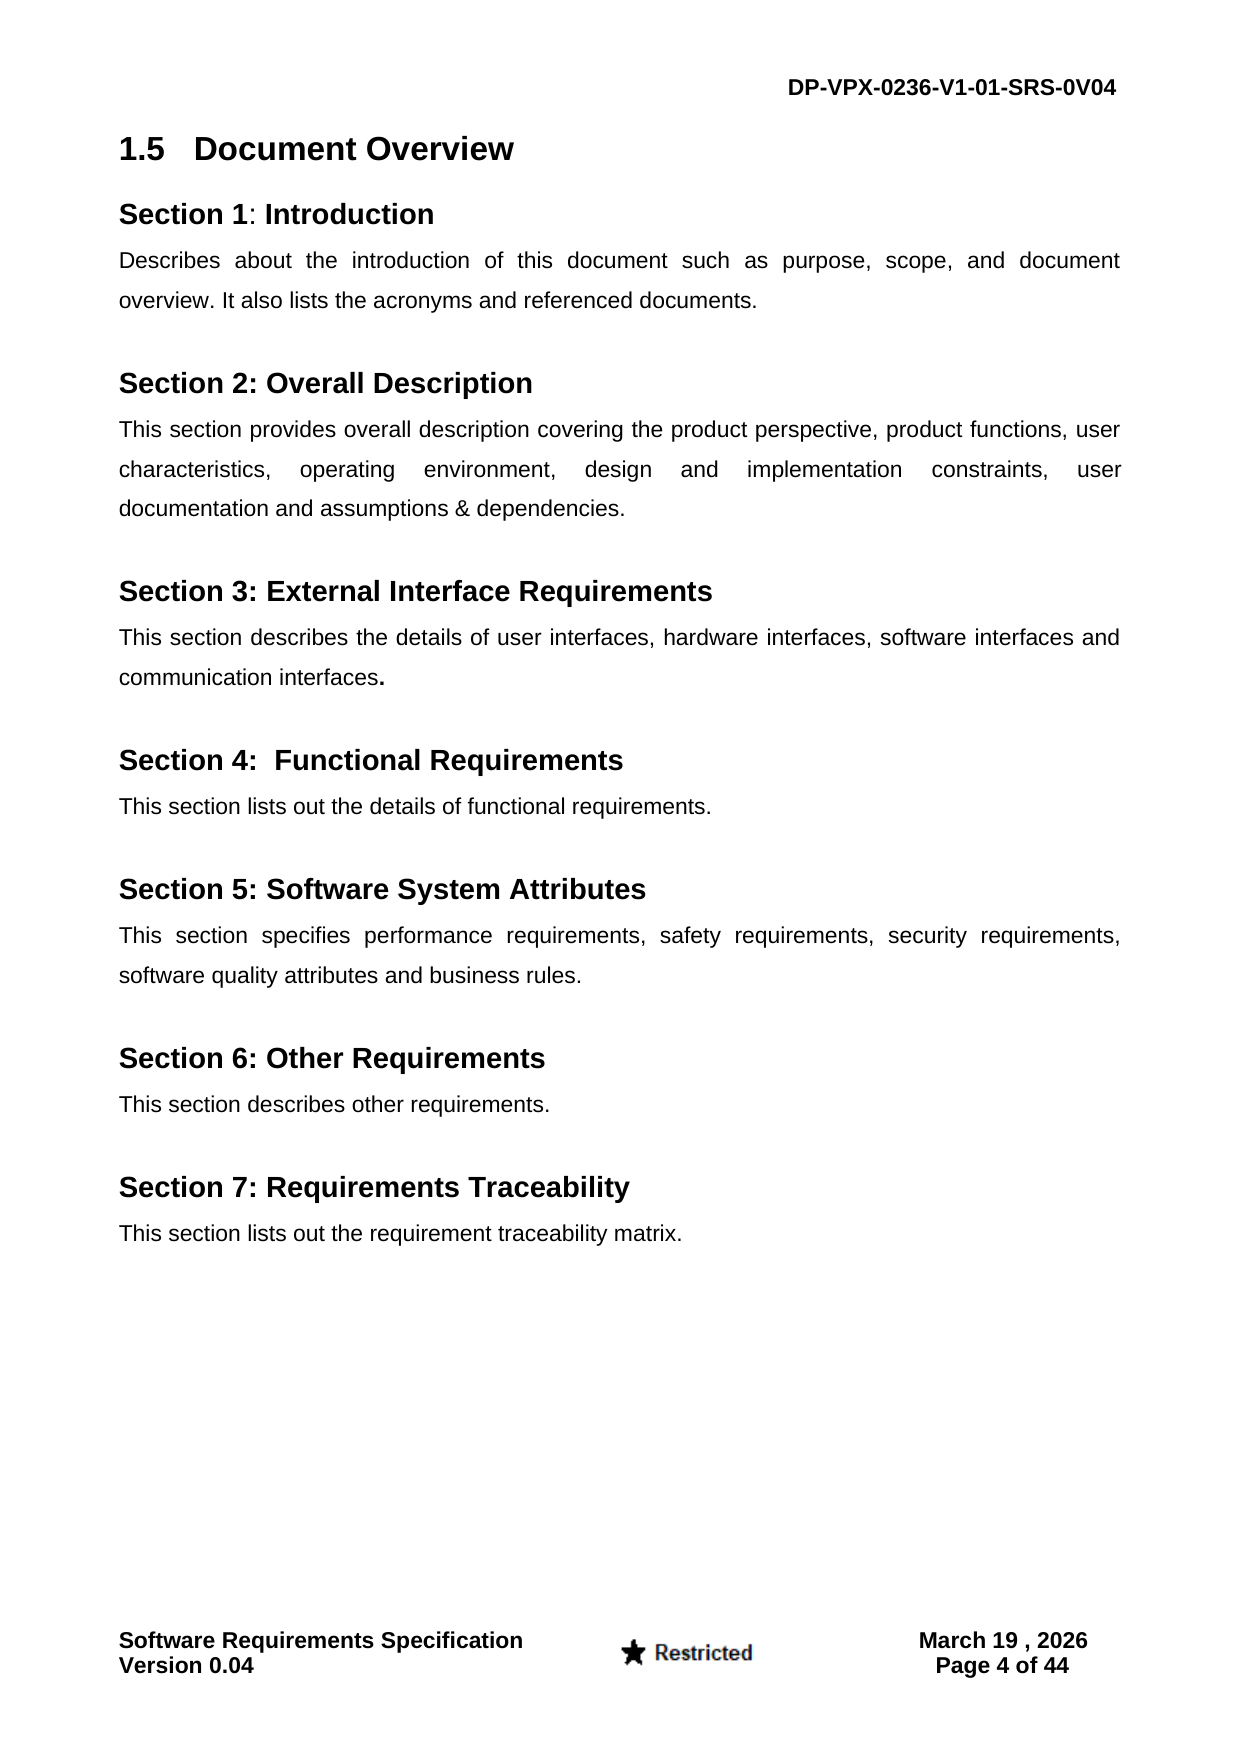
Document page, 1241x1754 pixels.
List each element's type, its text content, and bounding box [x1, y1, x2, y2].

list Describes about the introduction of this document such as purpose, scope, and document overview. It also lists the acronyms and referenced documents. [118, 247, 1122, 313]
list Section 7: Requirements Traceability [118, 1170, 1122, 1204]
list This section describes the details of user interfaces, hardware interfaces, software interfaces and communication interfaces. [118, 624, 1122, 690]
list This section specifies performance requirements, safety requirements, security requirements, software quality attributes and business rules. [118, 922, 1122, 988]
list This section lists out the details of functional requirements. [118, 793, 1122, 819]
list Section 2: Overall Description [118, 366, 1122, 399]
list Section 3: External Interface Requirements [118, 574, 1122, 608]
list This section describes other requirements. [118, 1091, 1122, 1117]
picture [611, 1630, 766, 1675]
list Section 1: Introduction [118, 197, 1122, 231]
list Section 6: Other Requirements [118, 1041, 1122, 1074]
list This section provides overall description covering the product perspective, product functions, user characteristics, operating environment, design and implementation constraints, user documentation and assumptions & dependencies. [118, 416, 1122, 521]
list This section lists out the requirement traceability matrix. [118, 1220, 1122, 1247]
subtitle Document Overview [118, 129, 1122, 168]
list Section 5: Software System Attributes [118, 872, 1122, 906]
list Section 4: Functional Requirements [118, 743, 1122, 776]
